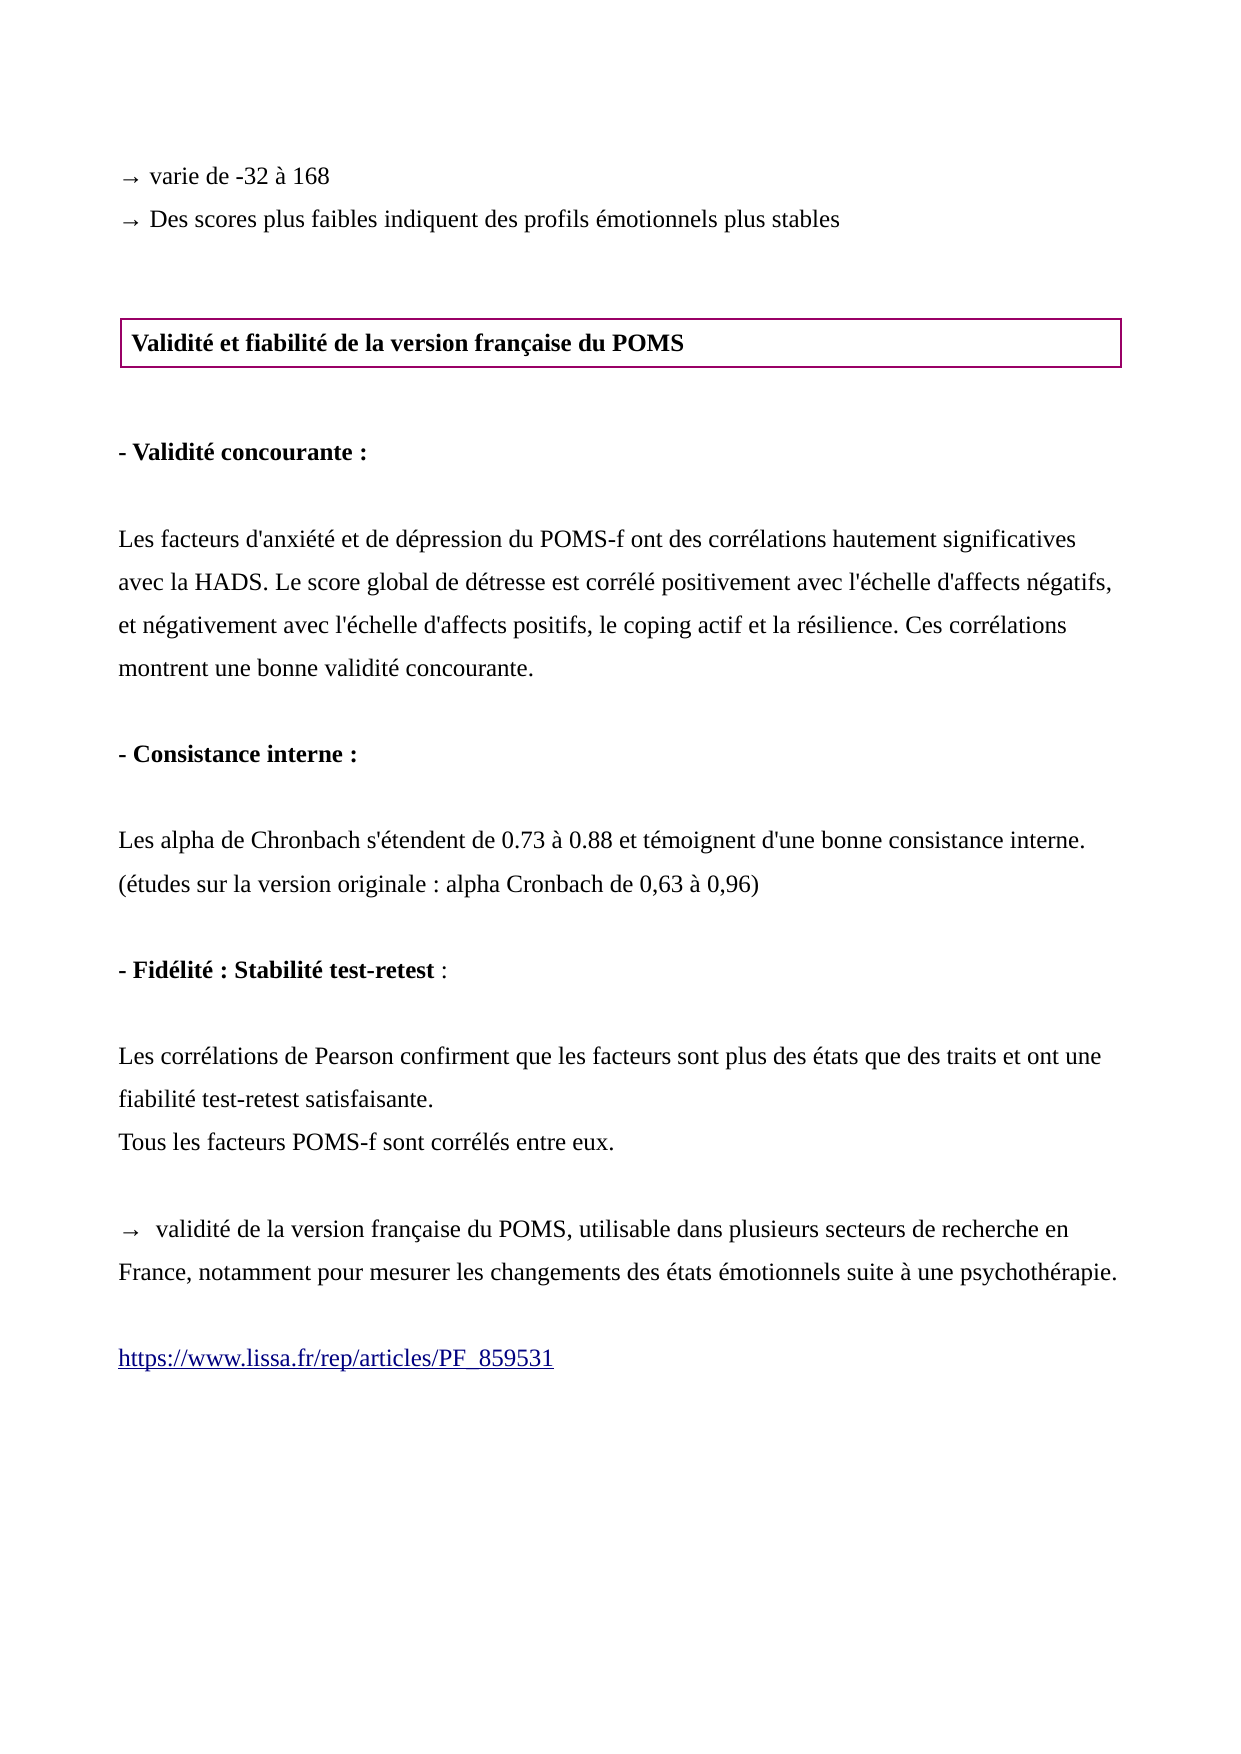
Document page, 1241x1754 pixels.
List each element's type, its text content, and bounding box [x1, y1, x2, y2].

text Validité et fiabilité de la version française du POMS [131, 328, 1111, 357]
text Les corrélations de Pearson confirment que les facteurs sont plus des états que des traits et ont une fiabilité test-retest satisfaisante. Tous les facteurs POMS-f sont corrélés entre eux. [118, 1041, 1122, 1156]
text → varie de -32 à 168 → Des scores plus faibles indiquent des profils émotionnels plus stables [118, 118, 1122, 233]
text https://www.lissa.fr/rep/articles/PF_859531 [118, 1343, 1122, 1372]
text → validité de la version française du POMS, utilisable dans plusieurs secteurs de recherche en France, notamment pour mesurer les changements des états émotionnels suite à une psychothérapie. [118, 1214, 1122, 1286]
text Les alpha de Chronbach s'étendent de 0.73 à 0.88 et témoignent d'une bonne consistance interne. (études sur la version originale : alpha Cronbach de 0,63 à 0,96) [118, 826, 1122, 897]
text - Fidélité : Stabilité test-retest : [118, 955, 1122, 1027]
text Les facteurs d'anxiété et de dépression du POMS-f ont des corrélations hautement significatives avec la HADS. Le score global de détresse est corrélé positivement avec l'échelle d'affects négatifs, et négativement avec l'échelle d'affects positifs, le coping actif et la résilience. Ces corrélations montrent une bonne validité concourante. [118, 524, 1122, 682]
text - Consistance interne : [118, 739, 1122, 811]
text - Validité concourante : [118, 437, 1122, 466]
